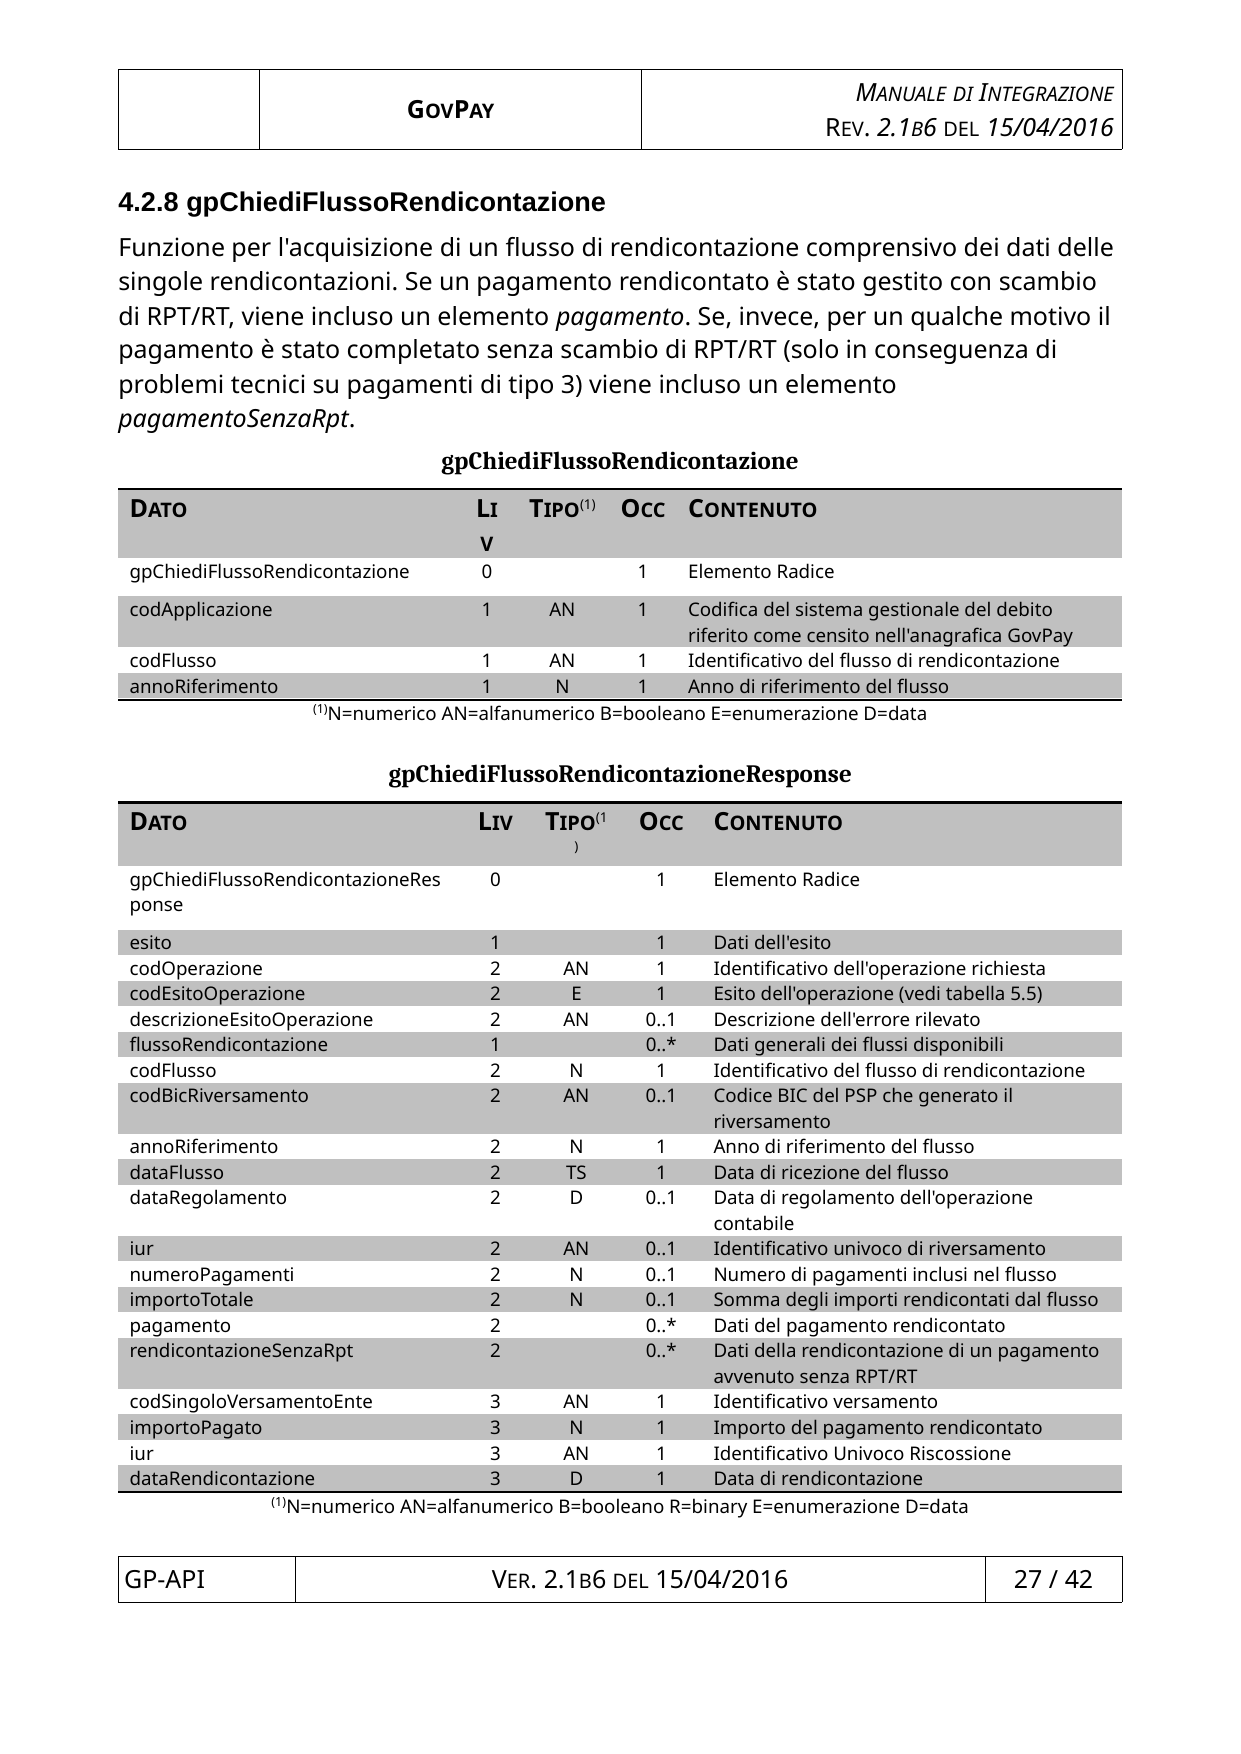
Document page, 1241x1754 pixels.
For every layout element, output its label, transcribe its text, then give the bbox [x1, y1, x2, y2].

table_cell 0..1 [620, 1083, 702, 1134]
table_cell Somma degli importi rendicontati dal flusso [702, 1287, 1122, 1312]
table_cell Data di ricezione del flusso [702, 1159, 1122, 1185]
table_cell annoRiferimento [118, 1134, 458, 1159]
table_cell 2 [458, 1159, 532, 1185]
table_cell Importo del pagamento rendicontato [702, 1414, 1122, 1440]
table_cell 0..1 [620, 1287, 702, 1312]
table_cell AN [515, 648, 609, 673]
table_cell Data di rendicontazione [702, 1465, 1122, 1491]
table_header gpChiediFlussoRendicontazioneResponse [118, 760, 1122, 801]
table_cell D [532, 1465, 620, 1491]
table_cell dataRegolamento [118, 1185, 458, 1236]
table_cell Dati della rendicontazione di un pagamento avvenuto senza RPT/RT [702, 1338, 1122, 1389]
table_cell Esito dell'operazione (vedi tabella 5.5) [702, 981, 1122, 1006]
table_cell AN [532, 955, 620, 981]
table_cell 1 [620, 1440, 702, 1465]
table_cell 1 [620, 981, 702, 1006]
table_cell 0..* [620, 1032, 702, 1057]
table_cell Contenuto [677, 490, 1122, 558]
table_cell Tipo(1) [515, 490, 609, 558]
table_cell 1 [458, 930, 532, 955]
table_cell 1 [458, 648, 515, 673]
table_cell E [532, 981, 620, 1006]
table_cell codFlusso [118, 648, 458, 673]
table_cell Anno di riferimento del flusso [677, 673, 1122, 698]
table_cell 2 [458, 1083, 532, 1134]
table_cell AN [515, 596, 609, 647]
table_cell N [532, 1414, 620, 1440]
table_cell Data di regolamento dell'operazione contabile [702, 1185, 1122, 1236]
table_cell codSingoloVersamentoEnte [118, 1389, 458, 1414]
table_cell Elemento Radice [677, 558, 1122, 596]
table_cell Dati del pagamento rendicontato [702, 1312, 1122, 1338]
table_cell iur [118, 1440, 458, 1465]
table_cell N [532, 1287, 620, 1312]
table_cell 1 [620, 930, 702, 955]
table_cell Dati generali dei flussi disponibili [702, 1032, 1122, 1057]
table_cell 3 [458, 1440, 532, 1465]
table_cell 0..1 [620, 1261, 702, 1287]
table_cell dataRendicontazione [118, 1465, 458, 1491]
table_cell 1 [609, 558, 677, 596]
table_cell 1 [620, 1134, 702, 1159]
table_cell 2 [458, 1287, 532, 1312]
table_cell [515, 558, 609, 596]
table_cell Occ [609, 490, 677, 558]
table_cell Numero di pagamenti inclusi nel flusso [702, 1261, 1122, 1287]
table_cell 1 [609, 596, 677, 647]
table_header gpChiediFlussoRendicontazione [118, 447, 1122, 488]
table_cell Codifica del sistema gestionale del debito riferito come censito nell'anagrafica GovPay [677, 596, 1122, 647]
table_cell 0..1 [620, 1006, 702, 1032]
table_cell 0..1 [620, 1185, 702, 1236]
table_cell 2 [458, 1261, 532, 1287]
table_cell AN [532, 1236, 620, 1261]
table_cell Occ [620, 804, 702, 866]
table_cell 2 [458, 1185, 532, 1236]
table_cell [532, 866, 620, 929]
table_cell Tipo(1) [532, 804, 620, 866]
subtitle gpChiediFlussoRendicontazione [118, 186, 1122, 217]
table_cell 1 [620, 1057, 702, 1083]
table_cell 1 [609, 648, 677, 673]
table_cell esito [118, 930, 458, 955]
table_cell 2 [458, 981, 532, 1006]
table_cell 1 [458, 673, 515, 698]
table_cell Identificativo versamento [702, 1389, 1122, 1414]
table_cell Codice BIC del PSP che generato il riversamento [702, 1083, 1122, 1134]
table_cell codFlusso [118, 1057, 458, 1083]
table_cell 0..* [620, 1338, 702, 1389]
table_cell 1 [609, 673, 677, 698]
table_cell AN [532, 1389, 620, 1414]
text (1)N=numerico AN=alfanumerico B=booleano E=enumerazione D=data [118, 701, 1122, 726]
table_cell D [532, 1185, 620, 1236]
table_cell Identificativo dell'operazione richiesta [702, 955, 1122, 981]
table_cell 1 [458, 1032, 532, 1057]
table_cell 0 [458, 558, 515, 596]
table_cell AN [532, 1006, 620, 1032]
table_cell 0..* [620, 1312, 702, 1338]
table_cell Dato [118, 804, 458, 866]
table_cell AN [532, 1440, 620, 1465]
table_cell 3 [458, 1465, 532, 1491]
table_cell Anno di riferimento del flusso [702, 1134, 1122, 1159]
table_cell 1 [620, 866, 702, 929]
table_cell N [532, 1134, 620, 1159]
table_cell Dati dell'esito [702, 930, 1122, 955]
table_cell 1 [620, 955, 702, 981]
table_cell [532, 1032, 620, 1057]
table_cell TS [532, 1159, 620, 1185]
table_cell rendicontazioneSenzaRpt [118, 1338, 458, 1389]
table_cell numeroPagamenti [118, 1261, 458, 1287]
table_cell Identificativo univoco di riversamento [702, 1236, 1122, 1261]
table_cell 2 [458, 1134, 532, 1159]
table_cell Identificativo del flusso di rendicontazione [702, 1057, 1122, 1083]
table_cell importoPagato [118, 1414, 458, 1440]
table_cell codBicRiversamento [118, 1083, 458, 1134]
table_cell N [532, 1261, 620, 1287]
table_cell 0 [458, 866, 532, 929]
table_cell gpChiediFlussoRendicontazione [118, 558, 458, 596]
table_cell codOperazione [118, 955, 458, 981]
table_cell Elemento Radice [702, 866, 1122, 929]
table_cell AN [532, 1083, 620, 1134]
text (1)N=numerico AN=alfanumerico B=booleano R=binary E=enumerazione D=data [118, 1493, 1122, 1518]
table_cell Descrizione dell'errore rilevato [702, 1006, 1122, 1032]
table_cell N [515, 673, 609, 698]
table_cell 2 [458, 1338, 532, 1389]
table_cell annoRiferimento [118, 673, 458, 698]
table_cell 2 [458, 1312, 532, 1338]
table_cell 0..1 [620, 1236, 702, 1261]
table_cell [532, 1338, 620, 1389]
table_cell N [532, 1057, 620, 1083]
table_cell 3 [458, 1414, 532, 1440]
table_cell iur [118, 1236, 458, 1261]
table_cell dataFlusso [118, 1159, 458, 1185]
table_cell 1 [620, 1389, 702, 1414]
table_cell importoTotale [118, 1287, 458, 1312]
table_cell Identificativo Univoco Riscossione [702, 1440, 1122, 1465]
table_cell 3 [458, 1389, 532, 1414]
table_cell Identificativo del flusso di rendicontazione [677, 648, 1122, 673]
table_cell pagamento [118, 1312, 458, 1338]
table_cell 2 [458, 1057, 532, 1083]
table_cell descrizioneEsitoOperazione [118, 1006, 458, 1032]
table_cell 2 [458, 955, 532, 981]
table_cell Liv [458, 490, 515, 558]
table_cell 1 [458, 596, 515, 647]
table_cell [532, 1312, 620, 1338]
table_cell Liv [458, 804, 532, 866]
table_cell 2 [458, 1006, 532, 1032]
table_cell flussoRendicontazione [118, 1032, 458, 1057]
table_cell 2 [458, 1236, 532, 1261]
table_cell codEsitoOperazione [118, 981, 458, 1006]
table_cell Dato [118, 490, 458, 558]
table_cell Contenuto [702, 804, 1122, 866]
table_cell [532, 930, 620, 955]
table_cell 1 [620, 1414, 702, 1440]
table_cell codApplicazione [118, 596, 458, 647]
text Funzione per l'acquisizione di un flusso di rendicontazione comprensivo dei dati delle singole rendicontazioni. Se un pagamento rendicontato è stato gestito con scambio di RPT/RT, viene incluso un elemento pagamento. Se, invece, per un qualche motivo il pagamento è stato completato senza scambio di RPT/RT (solo in conseguenza di problemi tecnici su pagamenti di tipo 3) viene incluso un elemento pagamentoSenzaRpt. [118, 230, 1122, 434]
table_cell 1 [620, 1159, 702, 1185]
table_cell 1 [620, 1465, 702, 1491]
table_cell gpChiediFlussoRendicontazioneResponse [118, 866, 458, 929]
